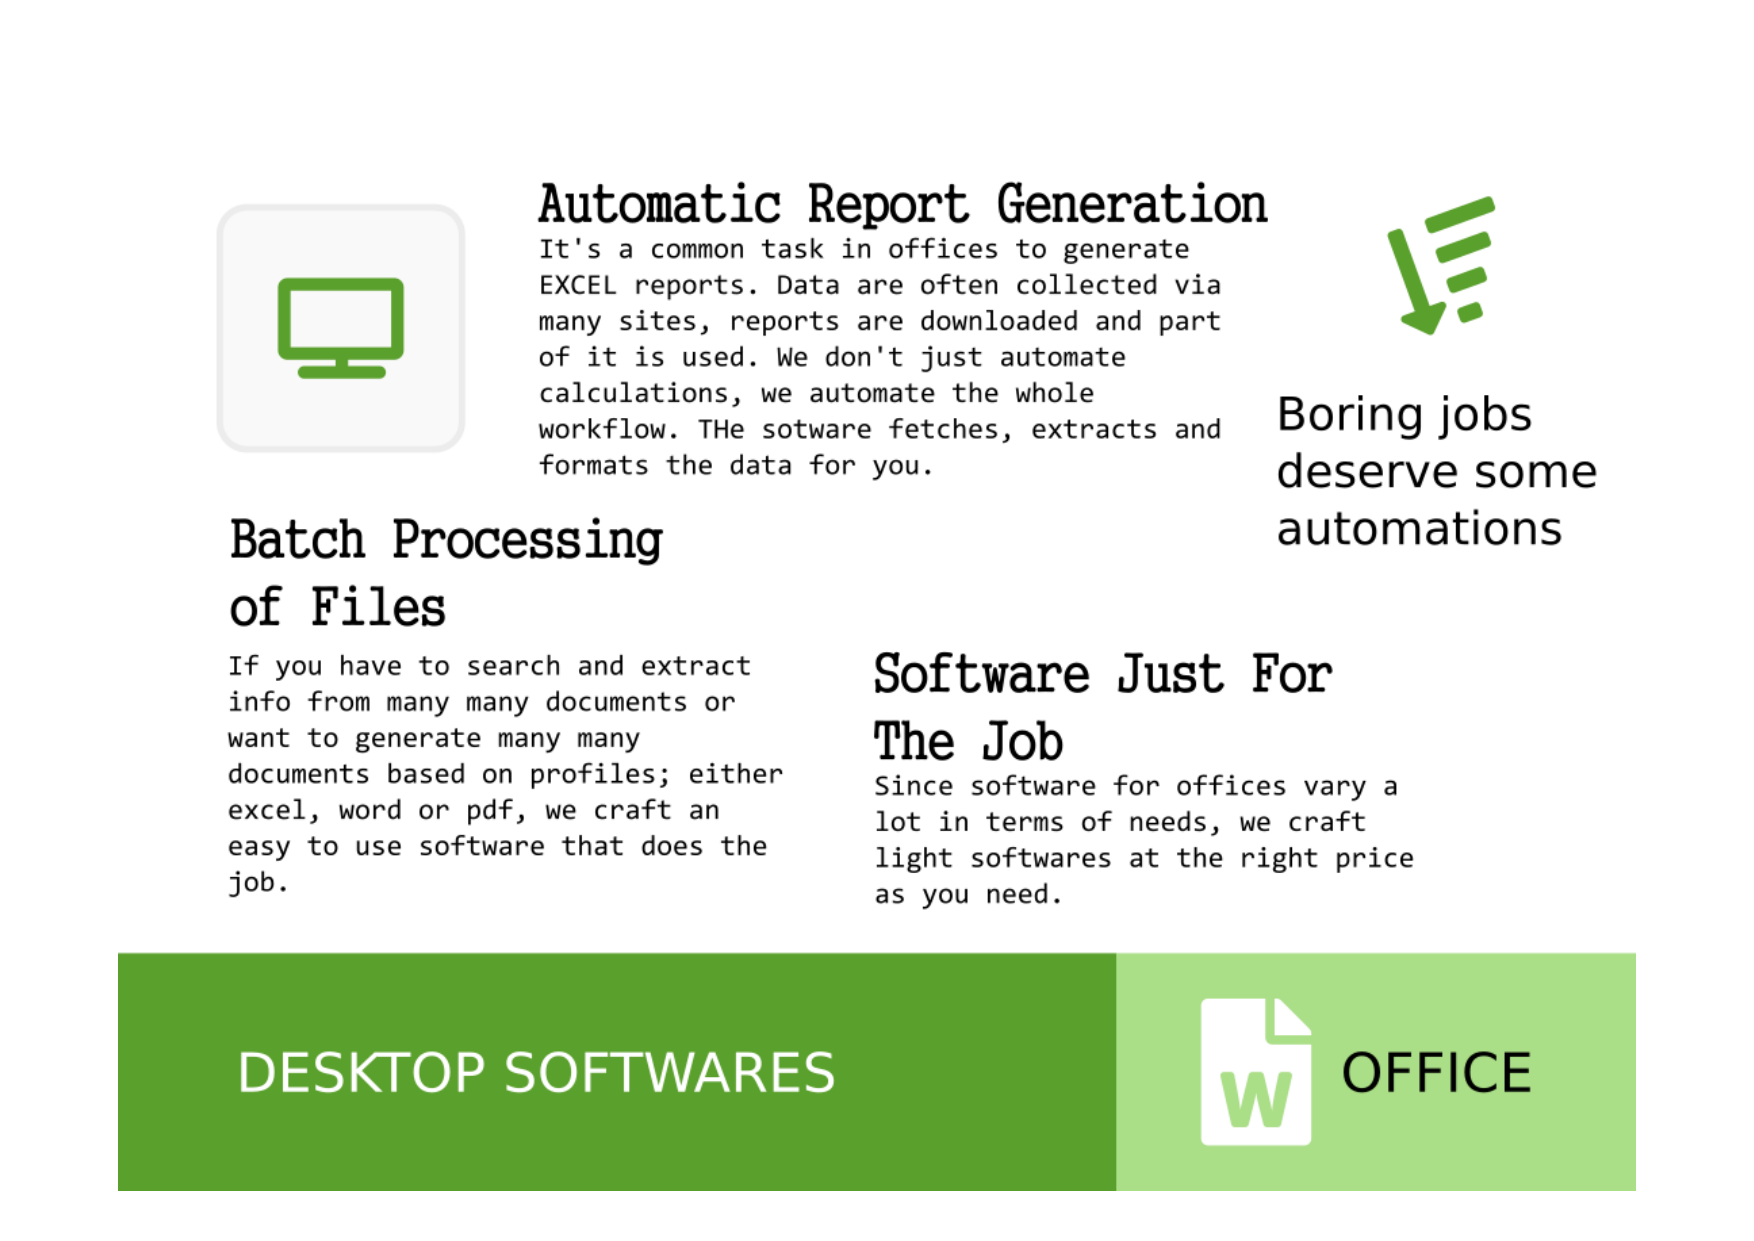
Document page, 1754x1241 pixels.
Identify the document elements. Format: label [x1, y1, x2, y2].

picture [118, 118, 1636, 1191]
